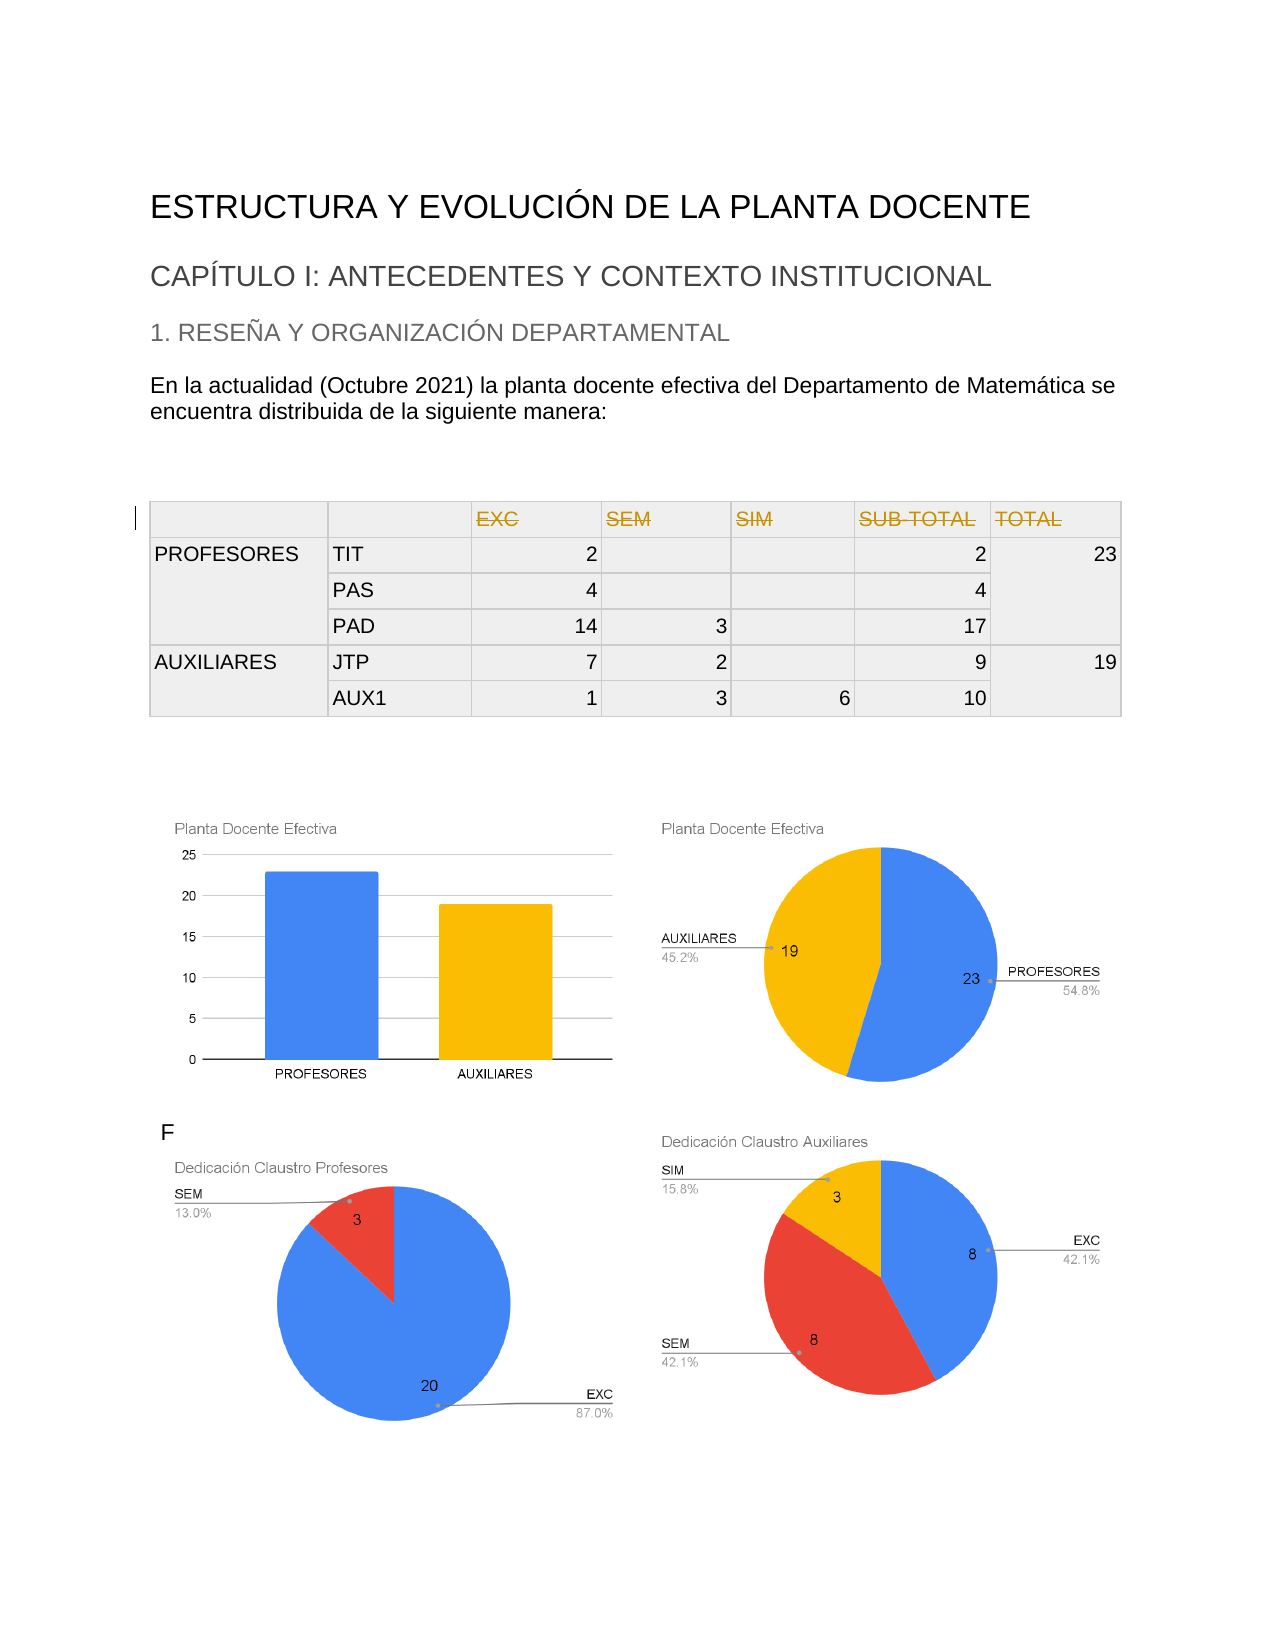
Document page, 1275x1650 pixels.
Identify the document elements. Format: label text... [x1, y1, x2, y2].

table_cell AUXILIARES [151, 646, 327, 716]
table_cell [732, 538, 854, 572]
table_cell [639, 1108, 1124, 1445]
table_cell 4 [855, 574, 990, 608]
table_cell [732, 610, 854, 644]
table_cell 10 [855, 681, 990, 716]
table_cell 14 [472, 610, 601, 644]
table_cell [602, 574, 730, 608]
table_header [329, 502, 471, 536]
table_cell 2 [855, 538, 990, 572]
subtitle ESTRUCTURA Y EVOLUCIÓN DE LA PLANTA DOCENTE [150, 187, 1125, 226]
picture [160, 1145, 627, 1435]
table_cell 19 [991, 646, 1120, 716]
picture [160, 806, 627, 1096]
subtitle CAPÍTULO I: ANTECEDENTES Y CONTEXTO INSTITUCIONAL [150, 259, 1125, 293]
table_cell PROFESORES [151, 538, 327, 644]
table_cell 6 [732, 681, 854, 716]
table_cell 2 [472, 538, 601, 572]
table_cell 1 [472, 681, 601, 716]
table_cell 3 [602, 681, 730, 716]
table_cell 23 [991, 538, 1120, 644]
table_cell PAS [329, 574, 471, 608]
table_cell [732, 574, 854, 608]
table_cell 17 [855, 610, 990, 644]
table_cell AUX1 [329, 681, 471, 716]
text En la actualidad (Octubre 2021) la planta docente efectiva del Departamento de Matemática se encuentra distribuida de la siguiente manera: [150, 372, 1125, 424]
table_cell 9 [855, 646, 990, 680]
table_cell [602, 538, 730, 572]
picture [647, 1118, 1114, 1409]
table_header [151, 796, 636, 1106]
table_cell [732, 646, 854, 680]
table_cell JTP [329, 646, 471, 680]
table_cell TIT [329, 538, 471, 572]
table_header [151, 502, 327, 536]
table_header [639, 796, 1124, 1106]
table_cell F [151, 1108, 636, 1445]
table_cell 4 [472, 574, 601, 608]
table_cell 2 [602, 646, 730, 680]
table_header [472, 502, 601, 536]
table_cell 3 [602, 610, 730, 644]
table_cell PAD [329, 610, 471, 644]
table_cell 7 [472, 646, 601, 680]
subtitle 1. RESEÑA Y ORGANIZACIÓN DEPARTAMENTAL [150, 318, 1125, 347]
table_header [732, 502, 854, 536]
table_header [991, 502, 1120, 536]
picture [647, 806, 1114, 1096]
table_header [855, 502, 990, 536]
table_header [602, 502, 730, 536]
